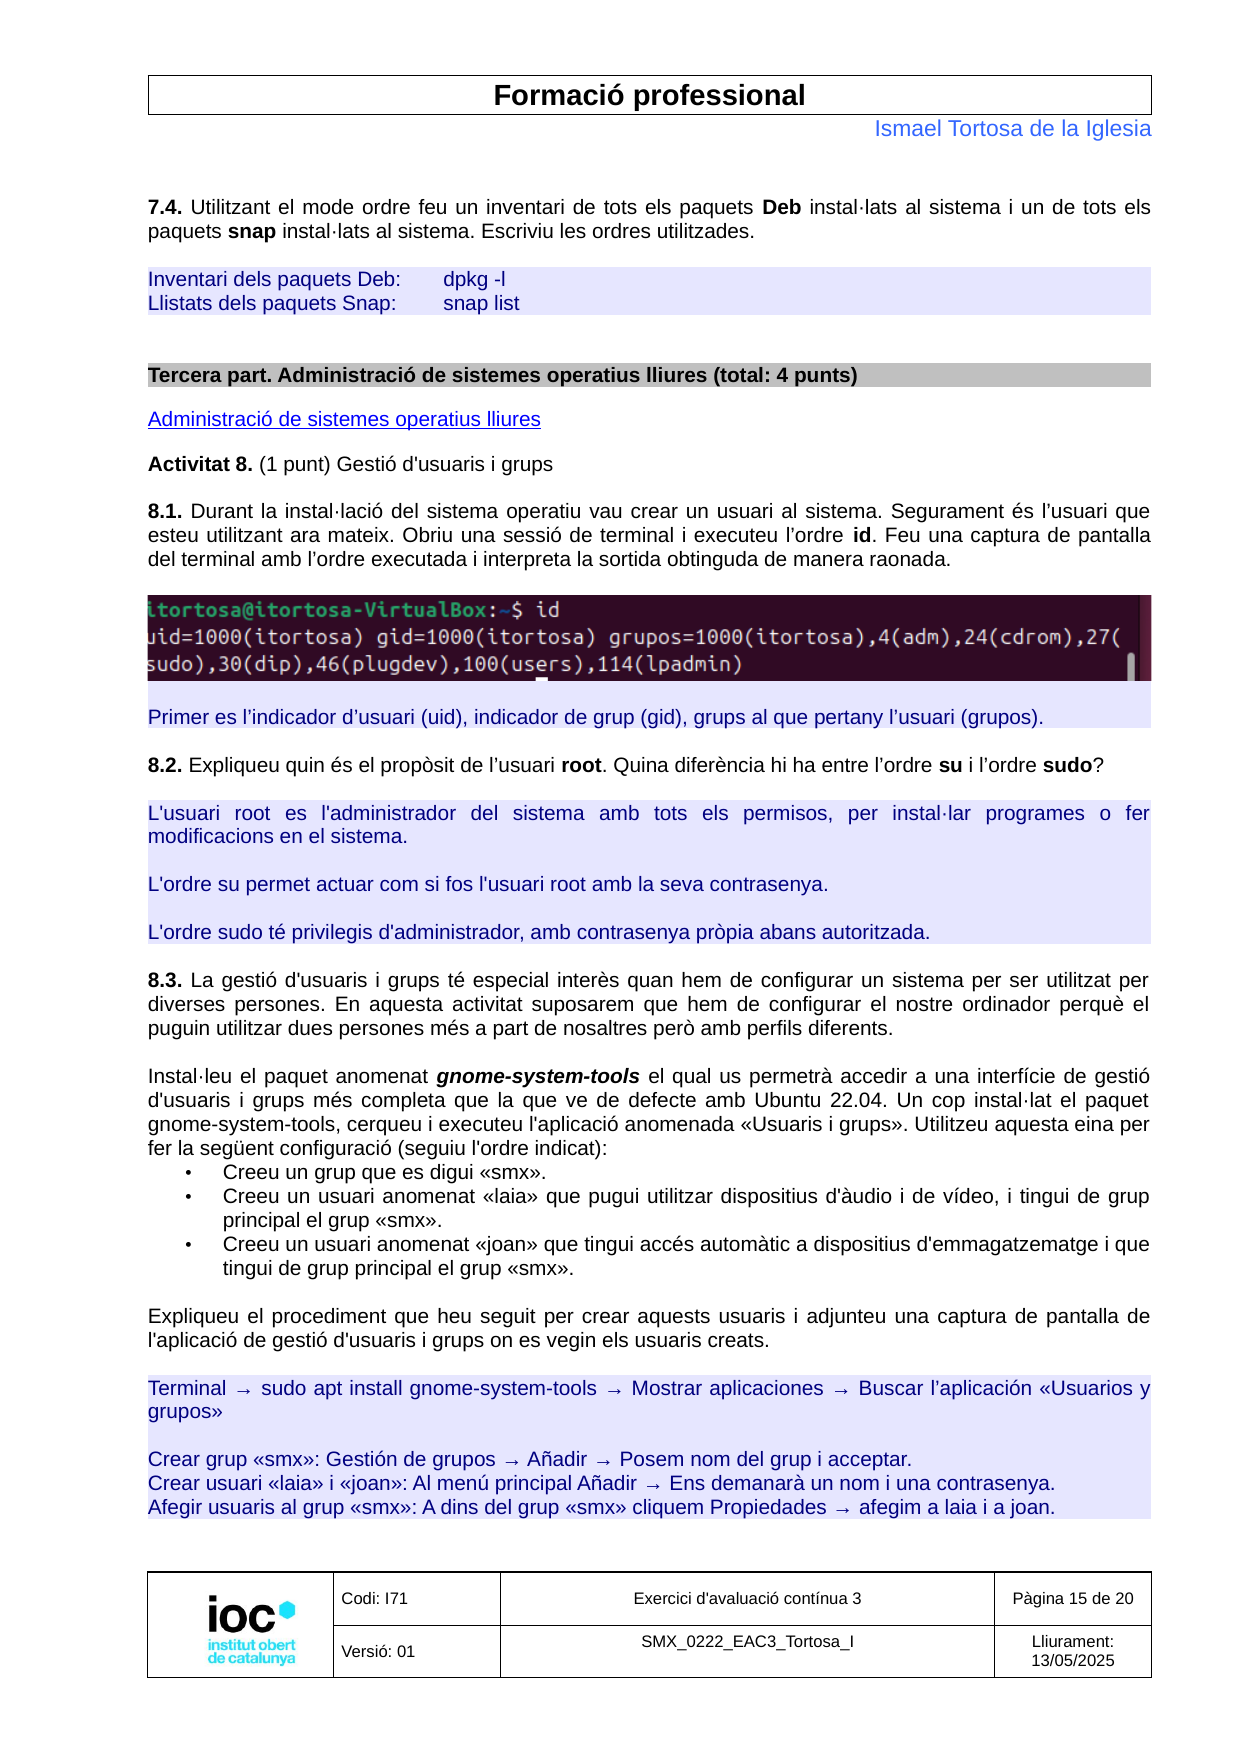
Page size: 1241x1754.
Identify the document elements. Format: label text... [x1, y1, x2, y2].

text Crear grup «smx»: Gestión de grupos → Añadir → Posem nom del grup i acceptar. [148, 1447, 1151, 1471]
text 8.1. Durant la instal·lació del sistema operatiu vau crear un usuari al sistema. Segurament és l’usuari que esteu utilitzant ara mateix. Obriu una sessió de terminal i executeu l’ordre id. Feu una captura de pantalla del terminal amb l’ordre executada i interpreta la sortida obtinguda de manera raonada. [148, 499, 1151, 571]
text Administració de sistemes operatius lliures [148, 407, 1151, 431]
picture [147, 595, 1152, 681]
text Afegir usuaris al grup «smx»: A dins del grup «smx» cliquem Propiedades → afegim a laia i a joan. [148, 1495, 1151, 1519]
picture [195, 1581, 309, 1677]
text Inventari dels paquets Deb: dpkg -l [148, 267, 1151, 291]
list Creeu un usuari anomenat «joan» que tingui accés automàtic a dispositius d'emmagatzematge i que tingui de grup principal el grup «smx». [185, 1232, 1151, 1279]
text Crear usuari «laia» i «joan»: Al menú principal Añadir → Ens demanarà un nom i una contrasenya. [148, 1471, 1151, 1495]
text Expliqueu el procediment que heu seguit per crear aquests usuaris i adjunteu una captura de pantalla de l'aplicació de gestió d'usuaris i grups on es vegin els usuaris creats. [148, 1303, 1151, 1351]
subtitle Tercera part. Administració de sistemes operatius lliures (total: 4 punts) [148, 363, 1151, 387]
text L'ordre sudo té privilegis d'administrador, amb contrasenya pròpia abans autoritzada. [148, 920, 1151, 944]
text Llistats dels paquets Snap: snap list [148, 291, 1151, 315]
text 8.3. La gestió d'usuaris i grups té especial interès quan hem de configurar un sistema per ser utilitzat per diverses persones. En aquesta activitat suposarem que hem de configurar el nostre ordinador perquè el puguin utilitzar dues persones més a part de nosaltres però amb perfils diferents. [148, 968, 1151, 1040]
text 8.2. Expliqueu quin és el propòsit de l’usuari root. Quina diferència hi ha entre l’ordre su i l’ordre sudo? [148, 752, 1151, 776]
text Primer es l’indicador d’usuari (uid), indicador de grup (gid), grups al que pertany l’usuari (grupos). [148, 704, 1151, 728]
text L'ordre su permet actuar com si fos l'usuari root amb la seva contrasenya. [148, 872, 1151, 896]
text Activitat 8. (1 punt) Gestió d'usuaris i grups [148, 451, 1151, 475]
list Creeu un usuari anomenat «laia» que pugui utilitzar dispositius d'àudio i de vídeo, i tingui de grup principal el grup «smx». [185, 1184, 1151, 1232]
text Terminal → sudo apt install gnome-system-tools → Mostrar aplicaciones → Buscar l’aplicación «Usuarios y grupos» [148, 1375, 1151, 1423]
text Instal·leu el paquet anomenat gnome-system-tools el qual us permetrà accedir a una interfície de gestió d'usuaris i grups més completa que la que ve de defecte amb Ubuntu 22.04. Un cop instal·lat el paquet gnome-system-tools, cerqueu i executeu l'aplicació anomenada «Usuaris i grups». Utilitzeu aquesta eina per fer la següent configuració (seguiu l'ordre indicat): [148, 1064, 1151, 1160]
list Creeu un grup que es digui «smx». [185, 1160, 1151, 1184]
text L'usuari root es l'administrador del sistema amb tots els permisos, per instal·lar programes o fer modificacions en el sistema. [148, 800, 1151, 848]
text 7.4. Utilitzant el mode ordre feu un inventari de tots els paquets Deb instal·lats al sistema i un de tots els paquets snap instal·lats al sistema. Escriviu les ordres utilitzades. [148, 195, 1151, 243]
